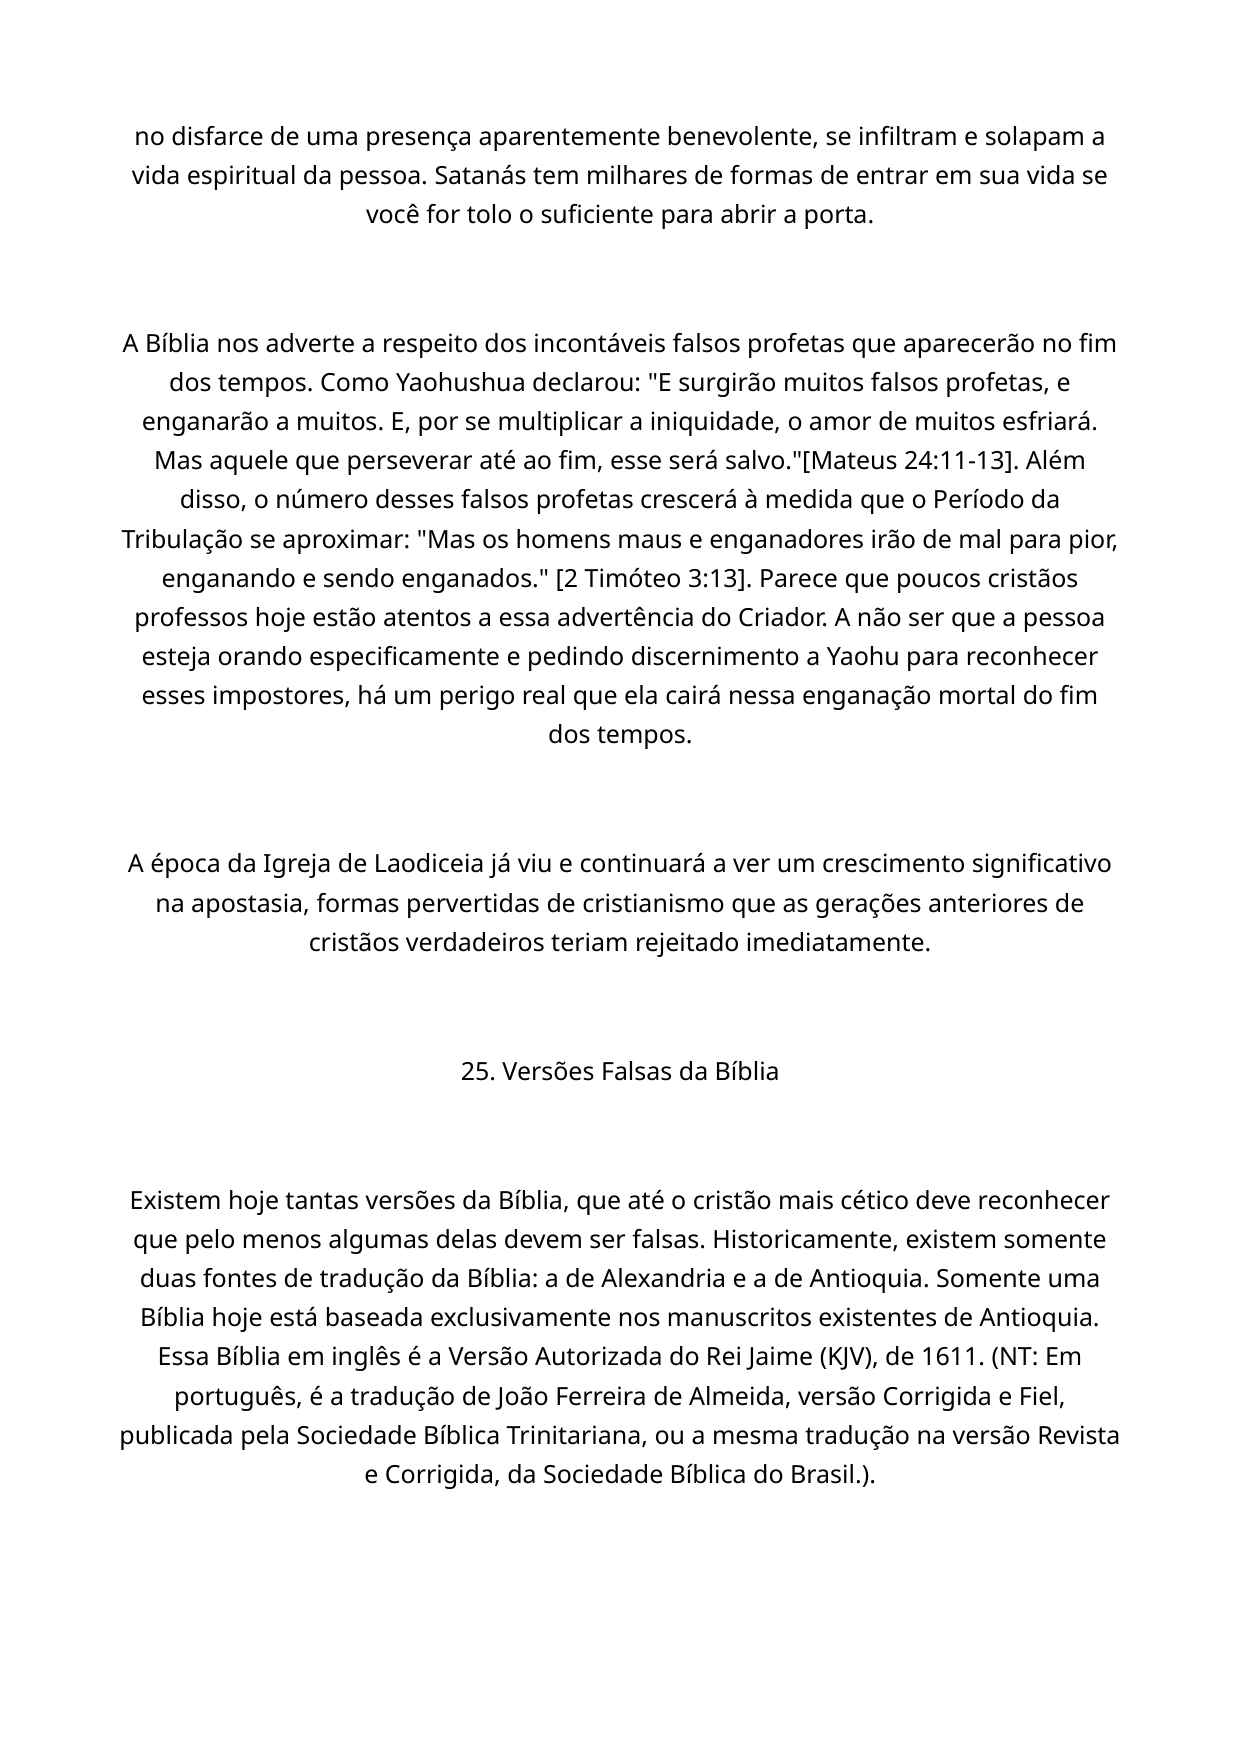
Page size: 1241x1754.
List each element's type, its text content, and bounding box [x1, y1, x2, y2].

text A época da Igreja de Laodiceia já viu e continuará a ver um crescimento significativo na apostasia, formas pervertidas de cristianismo que as gerações anteriores de cristãos verdadeiros teriam rejeitado imediatamente. [118, 846, 1122, 958]
text Existem hoje tantas versões da Bíblia, que até o cristão mais cético deve reconhecer que pelo menos algumas delas devem ser falsas. Historicamente, existem somente duas fontes de tradução da Bíblia: a de Alexandria e a de Antioquia. Somente uma Bíblia hoje está baseada exclusivamente nos manuscritos existentes de Antioquia. Essa Bíblia em inglês é a Versão Autorizada do Rei Jaime (KJV), de 1611. (NT: Em português, é a tradução de João Ferreira de Almeida, versão Corrigida e Fiel, publicada pela Sociedade Bíblica Trinitariana, ou a mesma tradução na versão Revista e Corrigida, da Sociedade Bíblica do Brasil.). [118, 1182, 1122, 1491]
text A Bíblia nos adverte a respeito dos incontáveis falsos profetas que aparecerão no fim dos tempos. Como Yaohushua declarou: "E surgirão muitos falsos profetas, e enganarão a muitos. E, por se multiplicar a iniquidade, o amor de muitos esfriará. Mas aquele que perseverar até ao fim, esse será salvo."[Mateus 24:11-13]. Além disso, o número desses falsos profetas crescerá à medida que o Período da Tribulação se aproximar: "Mas os homens maus e enganadores irão de mal para pior, enganando e sendo enganados." [2 Timóteo 3:13]. Parece que poucos cristãos professos hoje estão atentos a essa advertência do Criador. A não ser que a pessoa esteja orando especificamente e pedindo discernimento a Yaohu para reconhecer esses impostores, há um perigo real que ela cairá nessa enganação mortal do fim dos tempos. [118, 325, 1122, 751]
text no disfarce de uma presença aparentemente benevolente, se infiltram e solapam a vida espiritual da pessoa. Satanás tem milhares de formas de entrar em sua vida se você for tolo o suficiente para abrir a porta. [118, 118, 1122, 231]
text 25. Versões Falsas da Bíblia [118, 1053, 1122, 1087]
